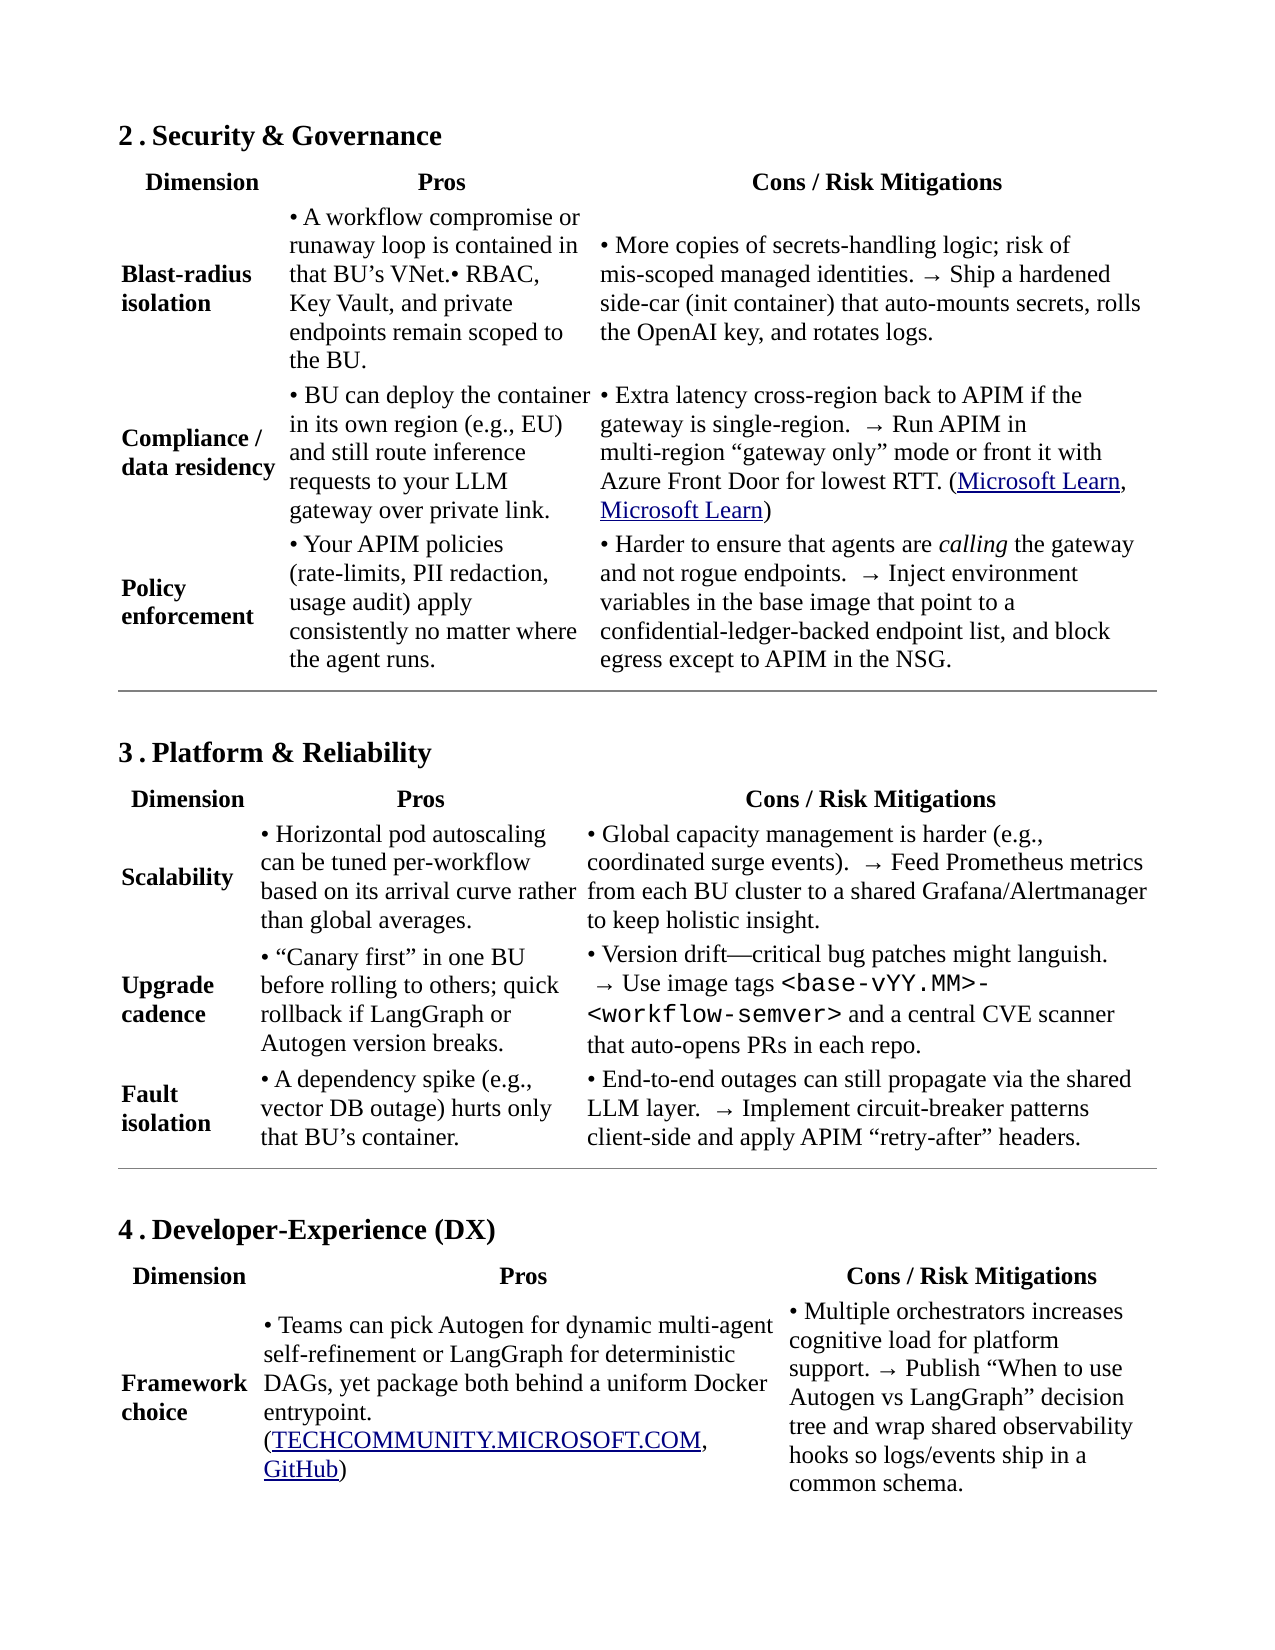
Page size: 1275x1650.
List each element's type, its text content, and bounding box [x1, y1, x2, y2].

table_header Cons / Risk Mitigations [584, 781, 1157, 816]
table_cell Fault isolation [118, 1062, 257, 1154]
table_cell • BU can deploy the container in its own region (e.g., EU) and still route inference requests to your LLM gateway over private link. [286, 377, 597, 527]
table_header Cons / Risk Mitigations [597, 164, 1157, 199]
table_cell • Harder to ensure that agents are calling the gateway and not rogue endpoints. → Inject environment variables in the base image that point to a confidential‑ledger‑backed endpoint list, and block egress except to APIM in the NSG. [597, 527, 1157, 676]
table_cell • Multiple orchestrators increases cognitive load for platform support. → Publish “When to use Autogen vs LangGraph” decision tree and wrap shared observability hooks so logs/events ship in a common schema. [786, 1293, 1157, 1500]
table_cell Framework choice [118, 1293, 260, 1500]
subtitle 4 . Developer‑Experience (DX) [118, 1212, 1157, 1246]
table_cell Policy enforcement [118, 527, 286, 676]
subtitle 3 . Platform & Reliability [118, 735, 1157, 769]
table_cell • Version drift—critical bug patches might languish. → Use image tags <base‑vYY.MM>-<workflow‑semver> and a central CVE scanner that auto‑opens PRs in each repo. [584, 937, 1157, 1062]
table_cell Blast‑radius isolation [118, 199, 286, 377]
table_cell • Teams can pick Autogen for dynamic multi‑agent self‑refinement or LangGraph for deterministic DAGs, yet package both behind a uniform Docker entrypoint. (TECHCOMMUNITY.MICROSOFT.COM, GitHub) [260, 1293, 786, 1500]
table_cell Upgrade cadence [118, 937, 257, 1062]
table_header Pros [260, 1259, 786, 1293]
table_cell • Horizontal pod autoscaling can be tuned per‑workflow based on its arrival curve rather than global averages. [258, 816, 584, 937]
table_cell • Global capacity management is harder (e.g., coordinated surge events). → Feed Prometheus metrics from each BU cluster to a shared Grafana/Alertmanager to keep holistic insight. [584, 816, 1157, 937]
table_cell • “Canary first” in one BU before rolling to others; quick rollback if LangGraph or Autogen version breaks. [258, 937, 584, 1062]
table_header Pros [286, 164, 597, 199]
table_cell • Extra latency cross‑region back to APIM if the gateway is single‑region. → Run APIM in multi‑region “gateway only” mode or front it with Azure Front Door for lowest RTT. (Microsoft Learn, Microsoft Learn) [597, 377, 1157, 527]
table_header Dimension [118, 1259, 260, 1293]
table_cell Compliance / data residency [118, 377, 286, 527]
table_header Pros [258, 781, 584, 816]
table_cell • More copies of secrets‐handling logic; risk of mis‑scoped managed identities. → Ship a hardened side‑car (init container) that auto‑mounts secrets, rolls the OpenAI key, and rotates logs. [597, 199, 1157, 377]
table_cell Scalability [118, 816, 257, 937]
table_cell • End‑to‑end outages can still propagate via the shared LLM layer. → Implement circuit‑breaker patterns client‑side and apply APIM “retry‑after” headers. [584, 1062, 1157, 1154]
table_cell • Your APIM policies (rate‑limits, PII redaction, usage audit) apply consistently no matter where the agent runs. [286, 527, 597, 676]
table_header Cons / Risk Mitigations [786, 1259, 1157, 1293]
subtitle 2 . Security & Governance [118, 118, 1157, 152]
table_header Dimension [118, 781, 257, 816]
table_header Dimension [118, 164, 286, 199]
table_cell • A workflow compromise or runaway loop is contained in that BU’s VNet.• RBAC, Key Vault, and private endpoints remain scoped to the BU. [286, 199, 597, 377]
table_cell • A dependency spike (e.g., vector DB outage) hurts only that BU’s container. [258, 1062, 584, 1154]
